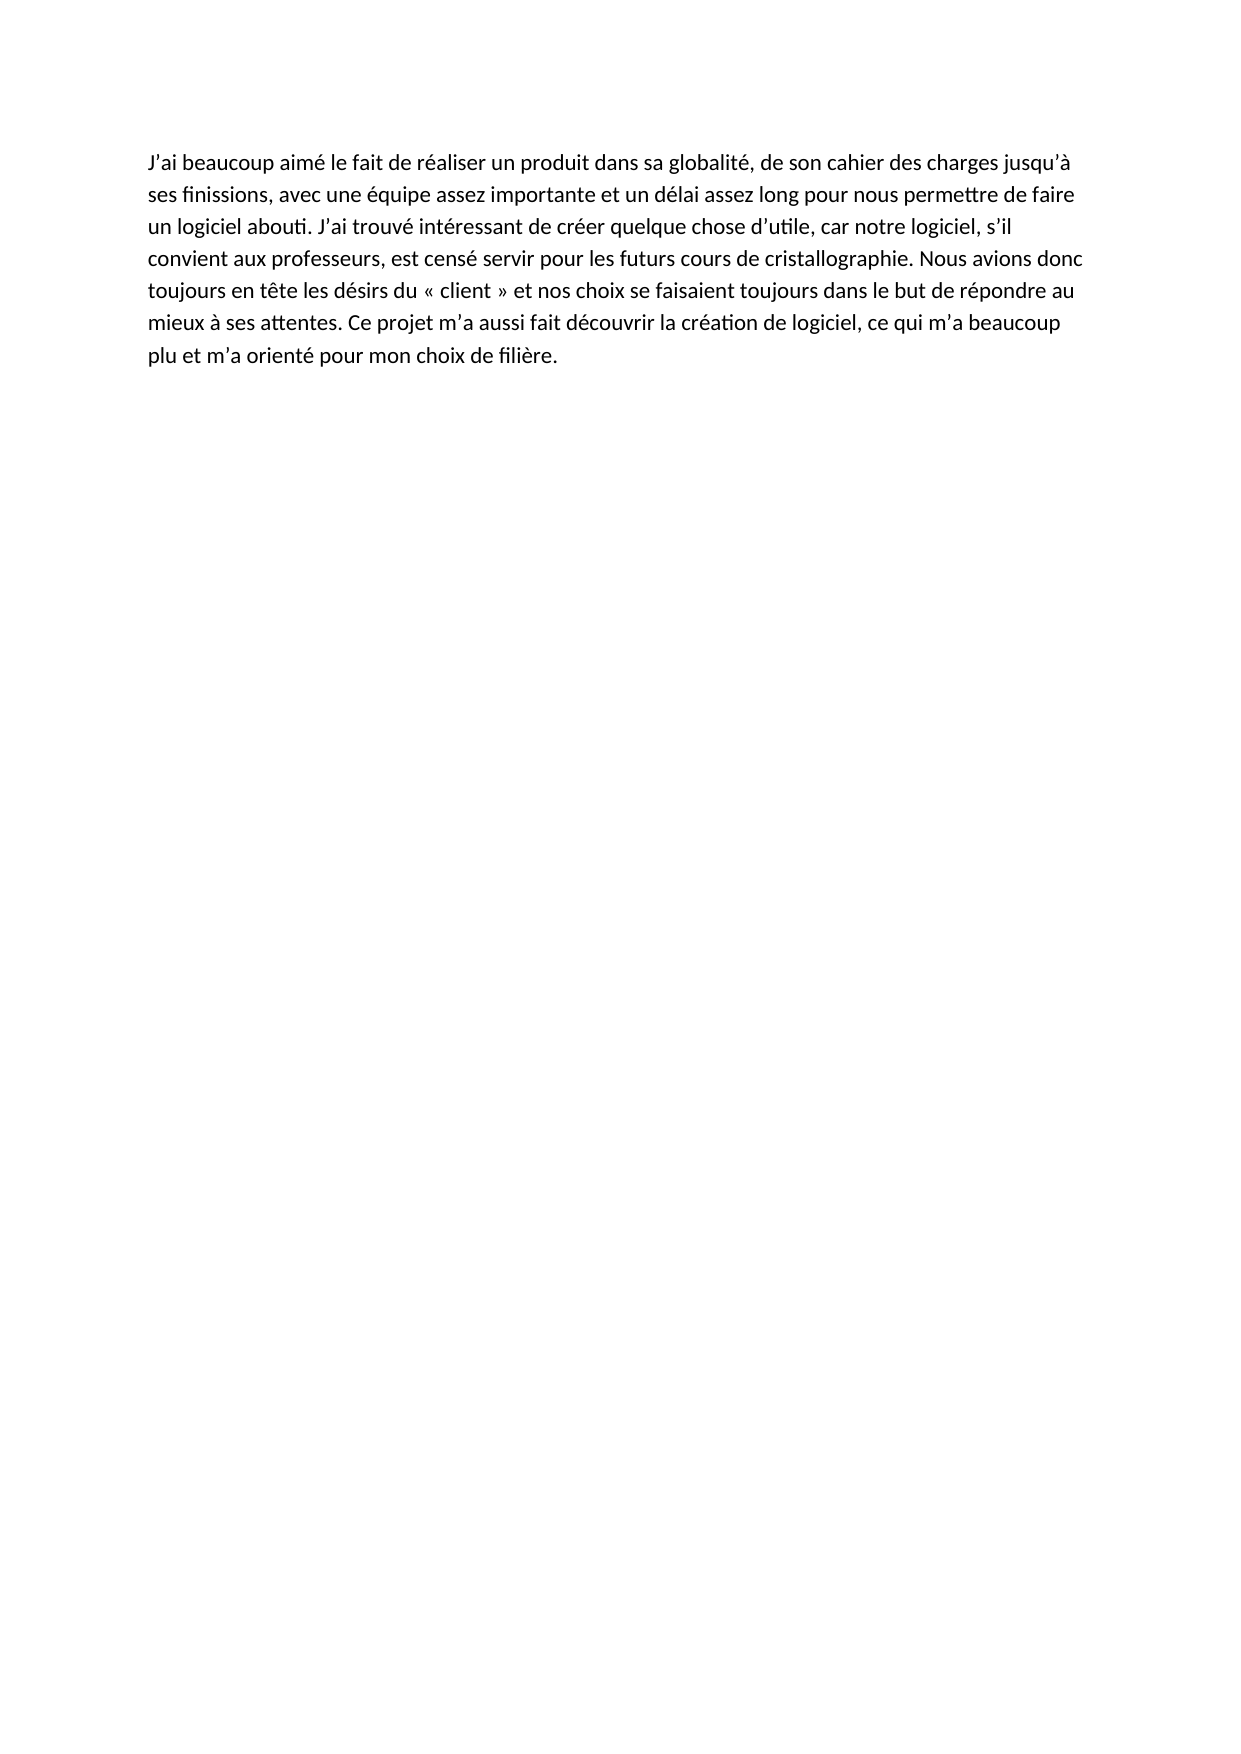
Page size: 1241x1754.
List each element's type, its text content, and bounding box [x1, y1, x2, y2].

text J’ai beaucoup aimé le fait de réaliser un produit dans sa globalité, de son cahier des charges jusqu’à ses finissions, avec une équipe assez importante et un délai assez long pour nous permettre de faire un logiciel abouti. J’ai trouvé intéressant de créer quelque chose d’utile, car notre logiciel, s’il convient aux professeurs, est censé servir pour les futurs cours de cristallographie. Nous avions donc toujours en tête les désirs du « client » et nos choix se faisaient toujours dans le but de répondre au mieux à ses attentes. Ce projet m’a aussi fait découvrir la création de logiciel, ce qui m’a beaucoup plu et m’a orienté pour mon choix de filière. [148, 148, 1093, 369]
